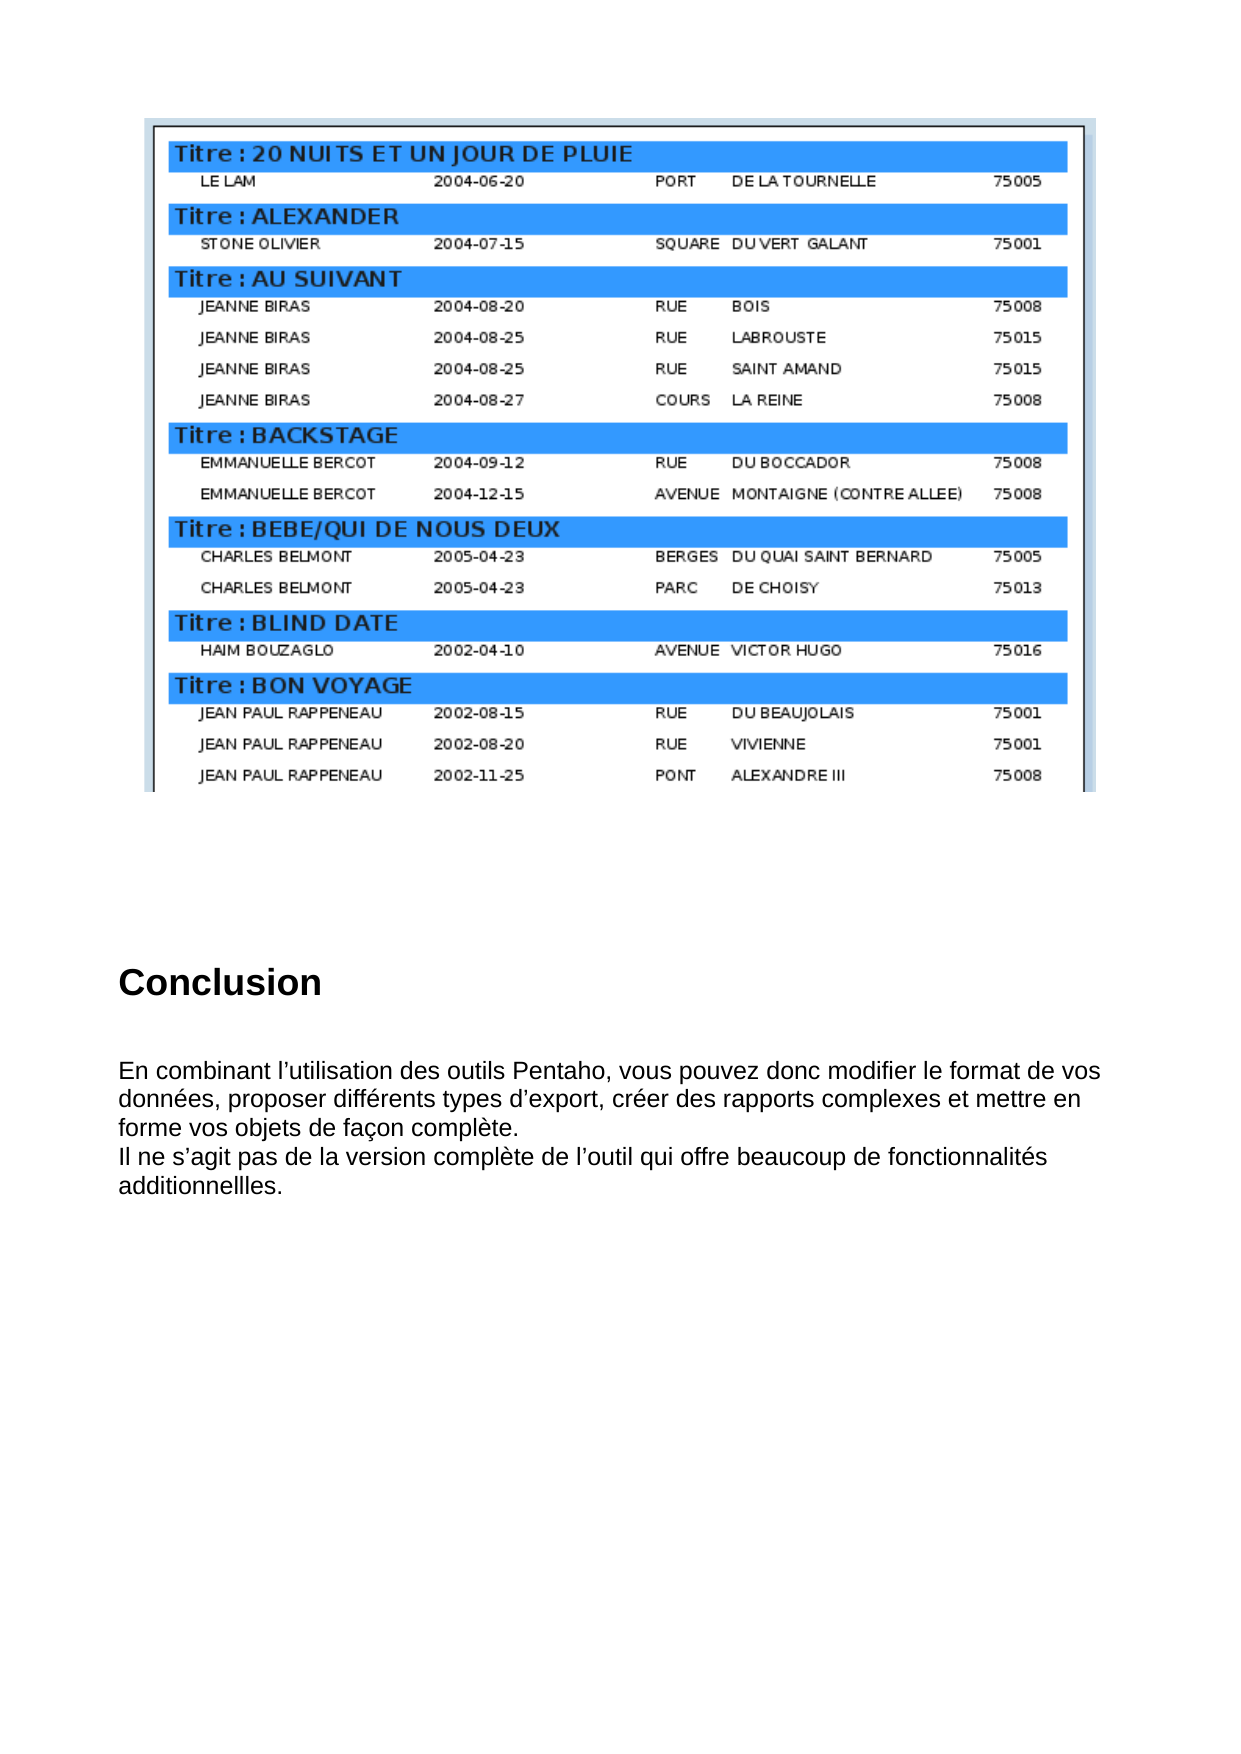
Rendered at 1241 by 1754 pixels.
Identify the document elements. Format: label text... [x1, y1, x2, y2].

subtitle Conclusion [118, 960, 1122, 1003]
text En combinant l’utilisation des outils Pentaho, vous pouvez donc modifier le format de vos données, proposer différents types d’export, créer des rapports complexes et mettre en forme vos objets de façon complète. [118, 1056, 1122, 1142]
text Il ne s’agit pas de la version complète de l’outil qui offre beaucoup de fonctionnalités additionnellles. [118, 1142, 1122, 1199]
picture [144, 118, 1096, 792]
